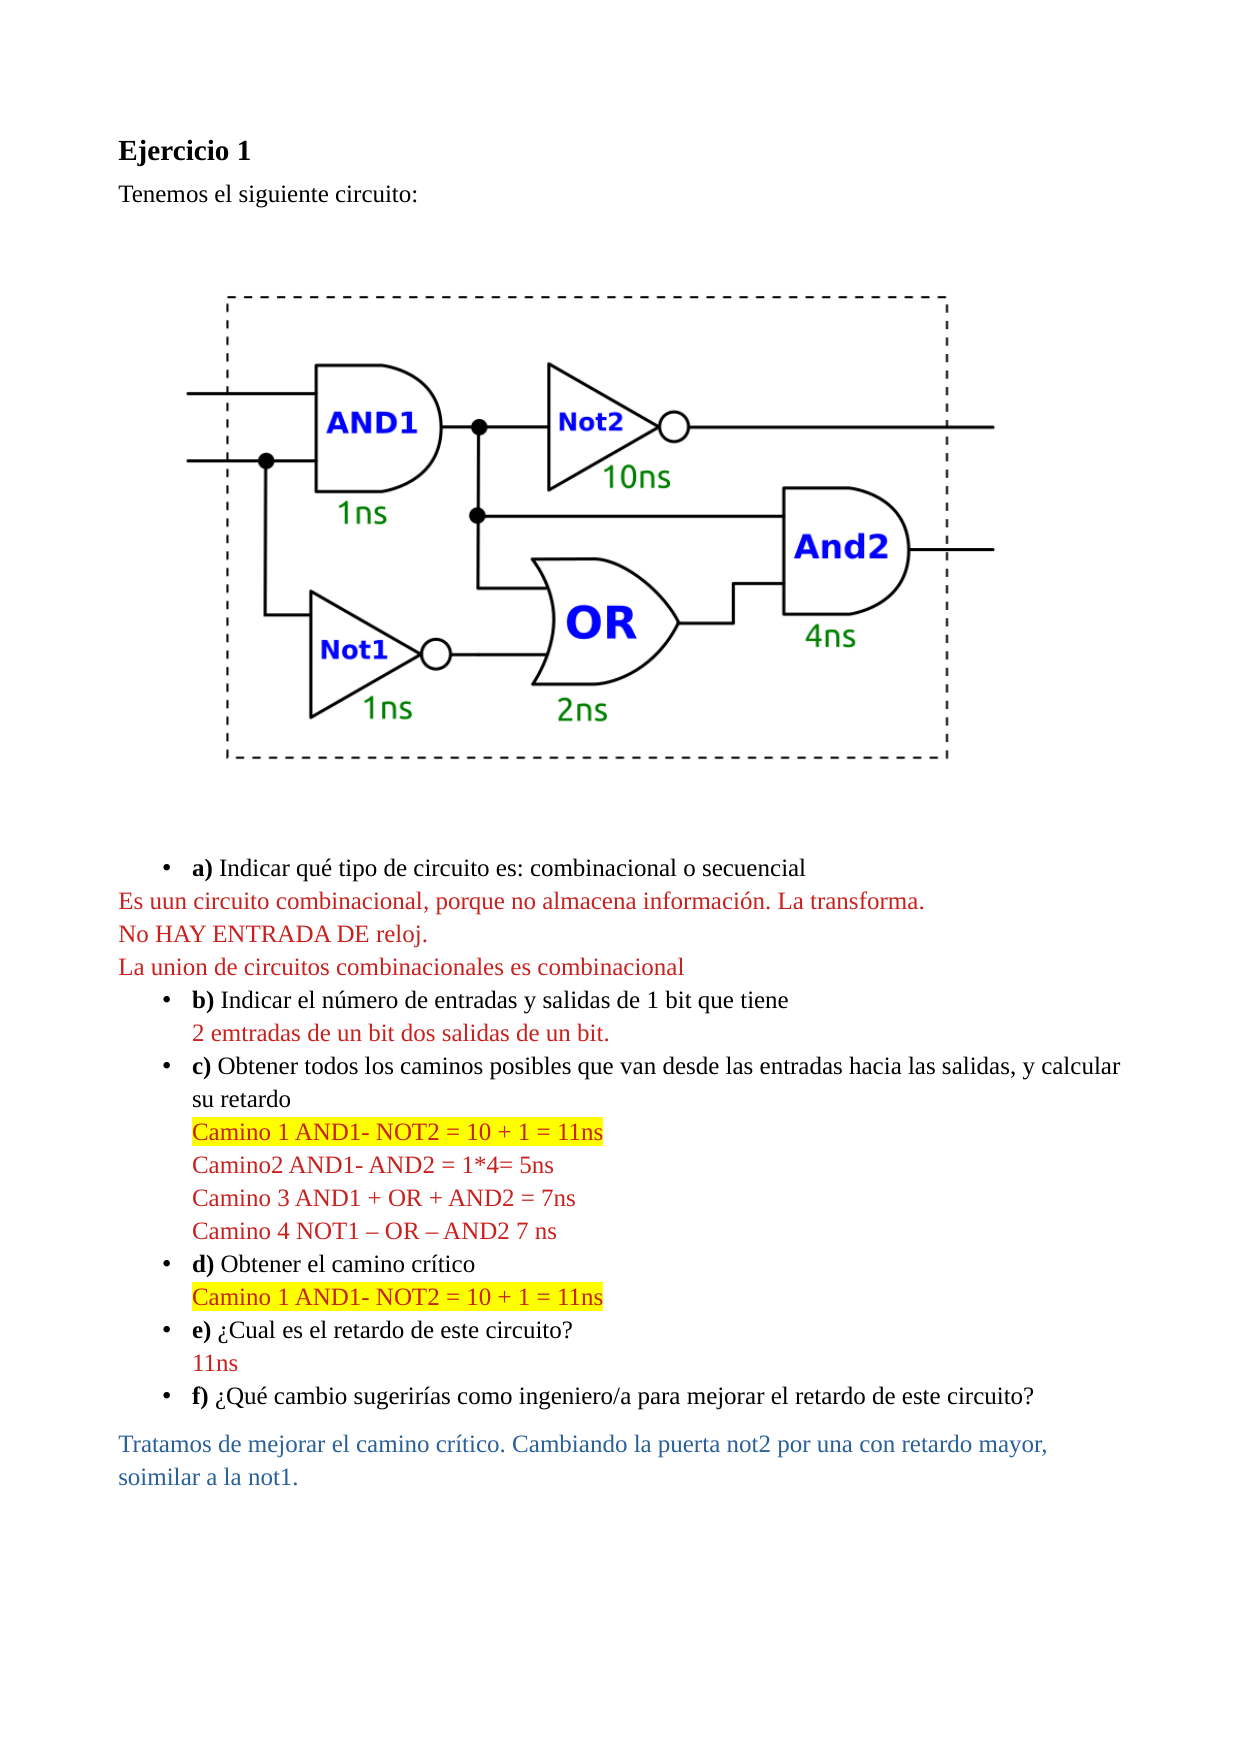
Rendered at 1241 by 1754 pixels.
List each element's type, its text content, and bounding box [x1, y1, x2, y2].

list Camino2 AND1- AND2 = 1*4= 5ns [162, 1150, 1122, 1179]
picture [118, 226, 1152, 834]
text Tratamos de mejorar el camino crítico. Cambiando la puerta not2 por una con retardo mayor, soimilar a la not1. [118, 1429, 1122, 1490]
text Es uun circuito combinacional, porque no almacena información. La transforma. [118, 886, 1122, 914]
text Tenemos el siguiente circuito: [118, 179, 1122, 207]
list a) Indicar qué tipo de circuito es: combinacional o secuencial [162, 853, 1122, 881]
list Camino 4 NOT1 – OR – AND2 7 ns [162, 1216, 1122, 1245]
list 11ns [162, 1348, 1122, 1377]
list Camino 3 AND1 + OR + AND2 = 7ns [162, 1183, 1122, 1212]
list c) Obtener todos los caminos posibles que van desde las entradas hacia las salidas, y calcular su retardo [162, 1051, 1122, 1113]
text La union de circuitos combinacionales es combinacional [118, 952, 1122, 981]
subtitle Ejercicio 1 [118, 133, 1122, 166]
list b) Indicar el número de entradas y salidas de 1 bit que tiene [162, 985, 1122, 1013]
list e) ¿Cual es el retardo de este circuito? [162, 1315, 1122, 1344]
list f) ¿Qué cambio sugerirías como ingeniero/a para mejorar el retardo de este circuito? [162, 1381, 1122, 1410]
list 2 emtradas de un bit dos salidas de un bit. [162, 1018, 1122, 1047]
list Camino 1 AND1- NOT2 = 10 + 1 = 11ns [162, 1117, 1122, 1146]
list d) Obtener el camino crítico [162, 1249, 1122, 1278]
text No HAY ENTRADA DE reloj. [118, 919, 1122, 947]
list Camino 1 AND1- NOT2 = 10 + 1 = 11ns [162, 1282, 1122, 1311]
